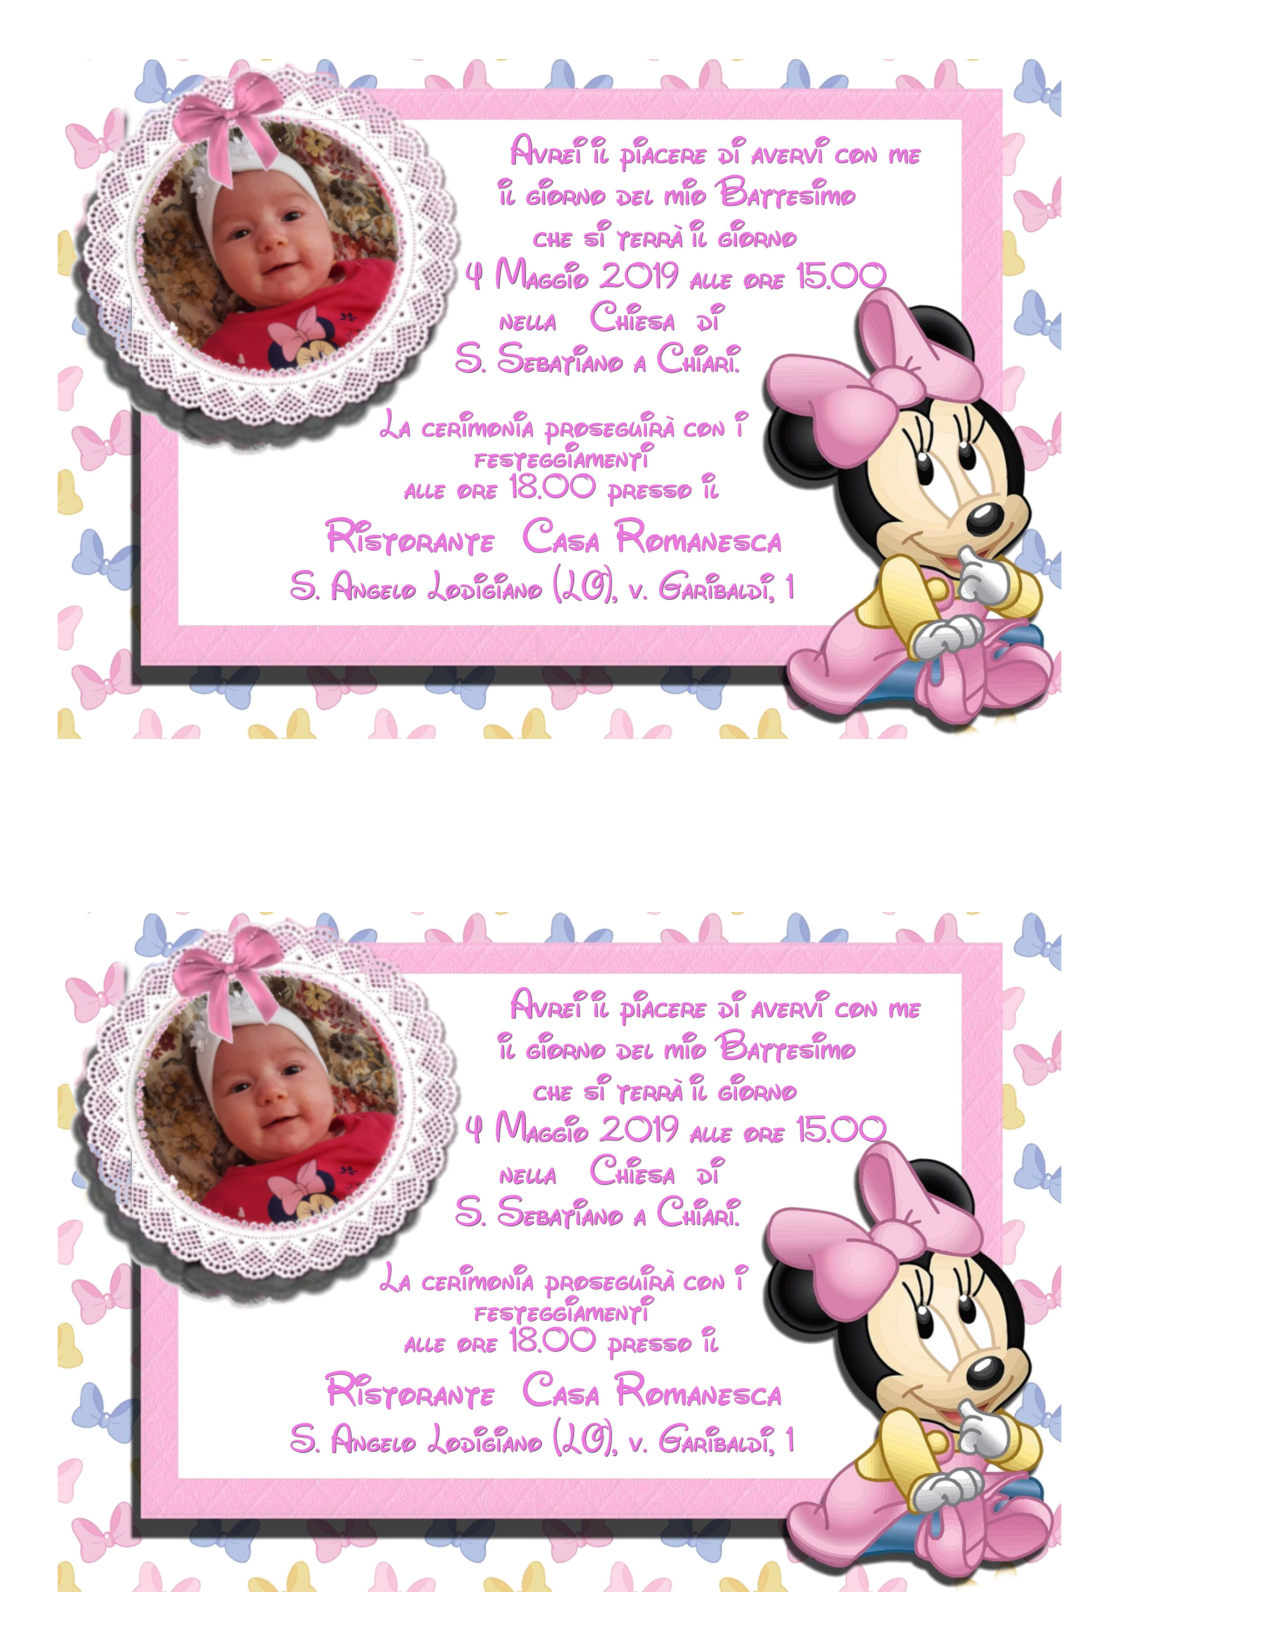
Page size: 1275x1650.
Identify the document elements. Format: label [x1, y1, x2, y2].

picture [57, 59, 1062, 739]
picture [57, 912, 1062, 1592]
